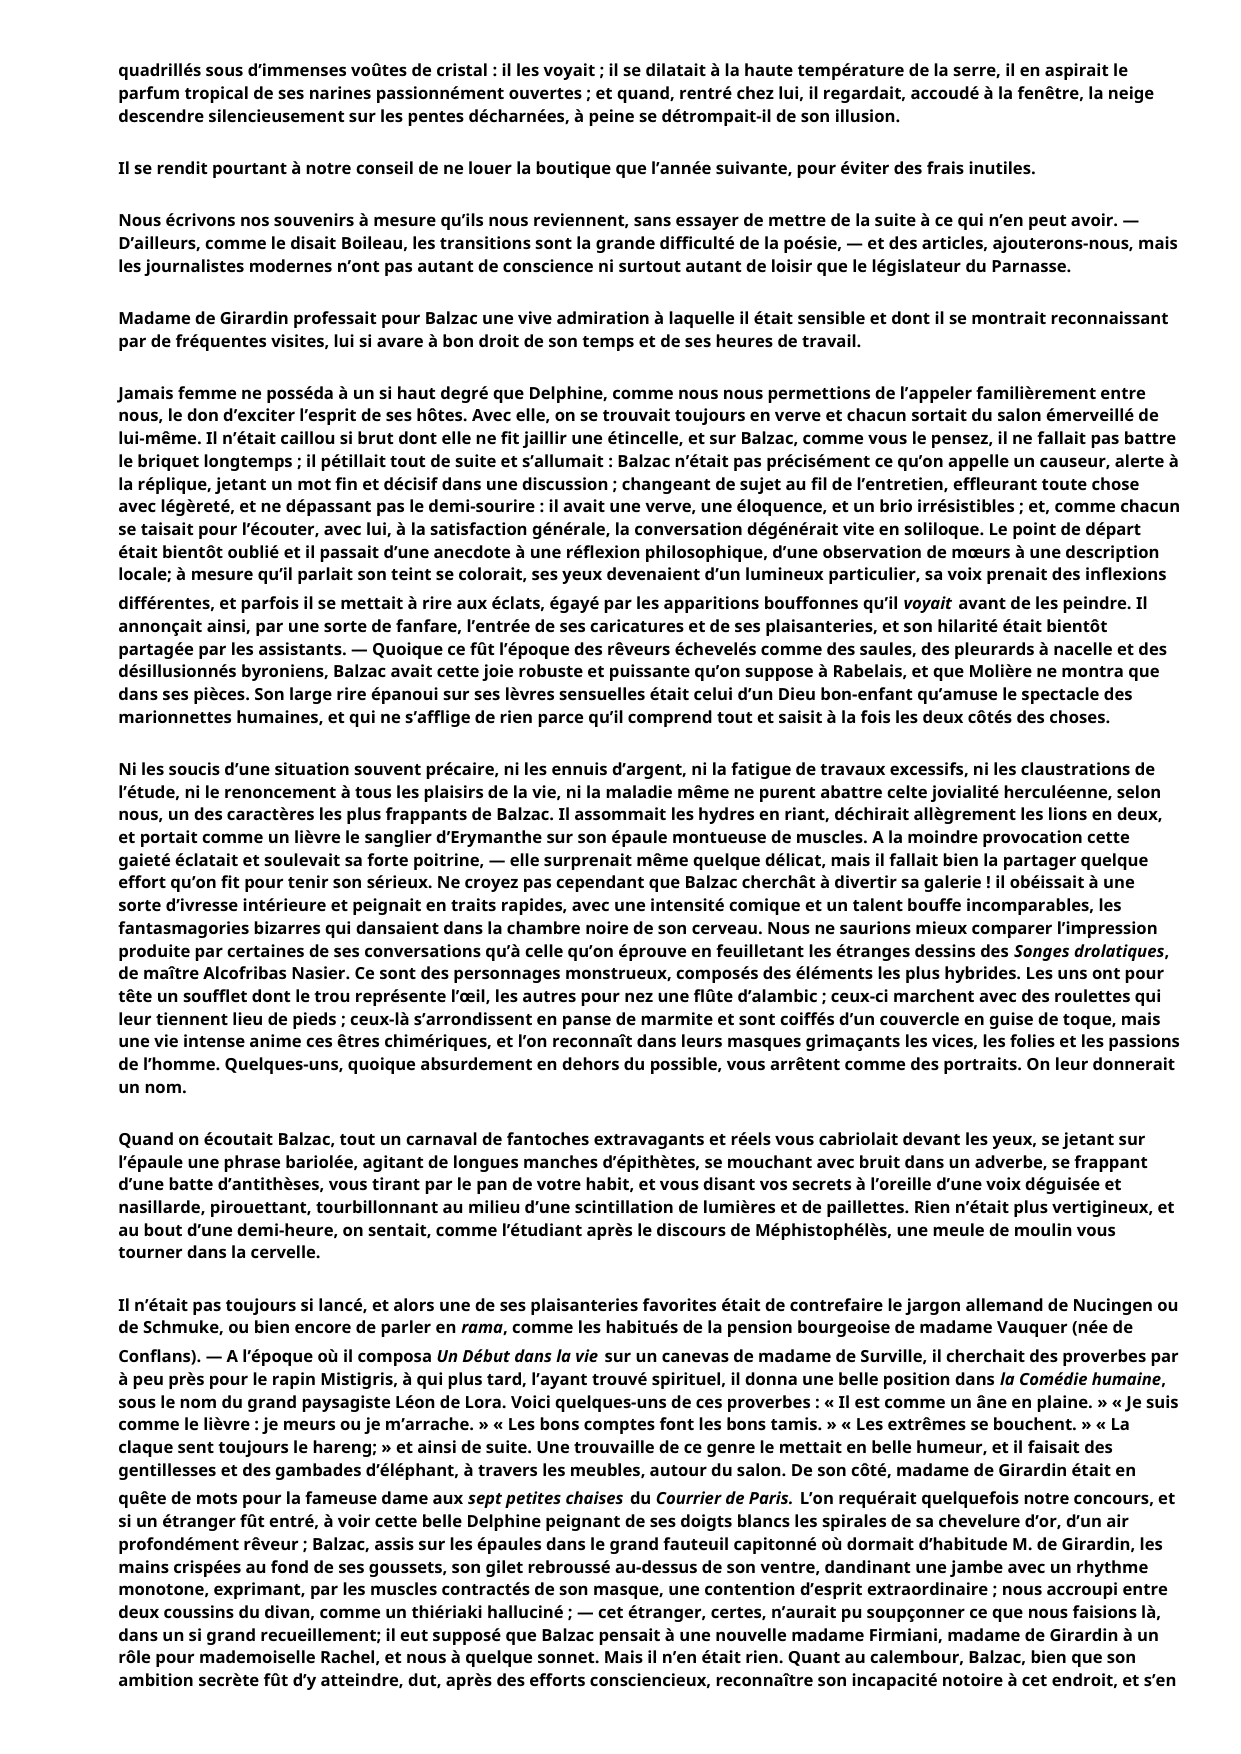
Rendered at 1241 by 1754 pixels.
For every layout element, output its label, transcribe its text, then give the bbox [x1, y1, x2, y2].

text quadrillés sous d’immenses voûtes de cristal : il les voyait ; il se dilatait à la haute température de la serre, il en aspirait le parfum tropical de ses narines passionnément ouvertes ; et quand, rentré chez lui, il regardait, accoudé à la fenêtre, la neige descendre silencieusement sur les pentes décharnées, à peine se détrompait-il de son illusion. [118, 59, 1181, 127]
text Il se rendit pourtant à notre conseil de ne louer la boutique que l’année suivante, pour éviter des frais inutiles. [118, 157, 1181, 179]
text Madame de Girardin professait pour Balzac une vive admiration à laquelle il était sensible et dont il se montrait reconnaissant par de fréquentes visites, lui si avare à bon droit de son temps et de ses heures de travail. [118, 306, 1181, 352]
text Ni les soucis d’une situation souvent précaire, ni les ennuis d’argent, ni la fatigue de travaux excessifs, ni les claustrations de l’étude, ni le renoncement à tous les plaisirs de la vie, ni la maladie même ne purent abattre celte jovialité herculéenne, selon nous, un des caractères les plus frappants de Balzac. Il assommait les hydres en riant, déchirait allègrement les lions en deux, et portait comme un lièvre le sanglier d’Erymanthe sur son épaule montueuse de muscles. A la moindre provocation cette gaieté éclatait et soulevait sa forte poitrine, — elle surprenait même quelque délicat, mais il fallait bien la partager quelque effort qu’on fit pour tenir son sérieux. Ne croyez pas cependant que Balzac cherchât à divertir sa galerie ! il obéissait à une sorte d’ivresse intérieure et peignait en traits rapides, avec une intensité comique et un talent bouffe incomparables, les fantasmagories bizarres qui dansaient dans la chambre noire de son cerveau. Nous ne saurions mieux comparer l’impression produite par certaines de ses conversations qu’à celle qu’on éprouve en feuilletant les étranges dessins des Songes drolatiques, de maître Alcofribas Nasier. Ce sont des personnages monstrueux, composés des éléments les plus hybrides. Les uns ont pour tête un soufflet dont le trou représente l’œil, les autres pour nez une flûte d’alambic ; ceux-ci marchent avec des roulettes qui leur tiennent lieu de pieds ; ceux-là s’arrondissent en panse de marmite et sont coiffés d’un couvercle en guise de toque, mais une vie intense anime ces êtres chimériques, et l’on reconnaît dans leurs masques grimaçants les vices, les folies et les passions de l’homme. Quelques-uns, quoique absurdement en dehors du possible, vous arrêtent comme des portraits. On leur donnerait un nom. [118, 757, 1181, 1098]
text Il n’était pas toujours si lancé, et alors une de ses plaisanteries favorites était de contrefaire le jargon allemand de Nucingen ou de Schmuke, ou bien encore de parler en rama, comme les habitués de la pension bourgeoise de madame Vauquer (née de Conflans). — A l’époque où il composa Un Début dans la vie sur un canevas de madame de Surville, il cherchait des proverbes par à peu près pour le rapin Mistigris, à qui plus tard, l’ayant trouvé spirituel, il donna une belle position dans la Comédie humaine, sous le nom du grand paysagiste Léon de Lora. Voici quelques-uns de ces proverbes : « Il est comme un âne en plaine. » « Je suis comme le lièvre : je meurs ou je m’arrache. » « Les bons comptes font les bons tamis. » « Les extrêmes se bouchent. » « La claque sent toujours le hareng; » et ainsi de suite. Une trouvaille de ce genre le mettait en belle humeur, et il faisait des gentillesses et des gambades d’éléphant, à travers les meubles, autour du salon. De son côté, madame de Girardin était en quête de mots pour la fameuse dame aux sept petites chaises du Courrier de Paris. L’on requérait quelquefois notre concours, et si un étranger fût entré, à voir cette belle Delphine peignant de ses doigts blancs les spirales de sa chevelure d’or, d’un air profondément rêveur ; Balzac, assis sur les épaules dans le grand fauteuil capitonné où dormait d’habitude M. de Girardin, les mains crispées au fond de ses goussets, son gilet rebroussé au-dessus de son ventre, dandinant une jambe avec un rhythme monotone, exprimant, par les muscles contractés de son masque, une contention d’esprit extraordinaire ; nous accroupi entre deux coussins du divan, comme un thiériaki halluciné ; — cet étranger, certes, n’aurait pu soupçonner ce que nous faisions là, dans un si grand recueillement; il eut supposé que Balzac pensait à une nouvelle madame Firmiani, madame de Girardin à un rôle pour mademoiselle Rachel, et nous à quelque sonnet. Mais il n’en était rien. Quant au calembour, Balzac, bien que son ambition secrète fût d’y atteindre, dut, après des efforts consciencieux, reconnaître son incapacité notoire à cet endroit, et s’en [118, 1293, 1181, 1691]
text Quand on écoutait Balzac, tout un carnaval de fantoches extravagants et réels vous cabriolait devant les yeux, se jetant sur l’épaule une phrase bariolée, agitant de longues manches d’épithètes, se mouchant avec bruit dans un adverbe, se frappant d’une batte d’antithèses, vous tirant par le pan de votre habit, et vous disant vos secrets à l’oreille d’une voix déguisée et nasillarde, pirouettant, tourbillonnant au milieu d’une scintillation de lumières et de paillettes. Rien n’était plus vertigineux, et au bout d’une demi-heure, on sentait, comme l’étudiant après le discours de Méphistophélès, une meule de moulin vous tourner dans la cervelle. [118, 1128, 1181, 1264]
text Jamais femme ne posséda à un si haut degré que Delphine, comme nous nous permettions de l’appeler familièrement entre nous, le don d’exciter l’esprit de ses hôtes. Avec elle, on se trouvait toujours en verve et chacun sortait du salon émerveillé de lui-même. Il n’était caillou si brut dont elle ne fit jaillir une étincelle, et sur Balzac, comme vous le pensez, il ne fallait pas battre le briquet longtemps ; il pétillait tout de suite et s’allumait : Balzac n’était pas précisément ce qu’on appelle un causeur, alerte à la réplique, jetant un mot fin et décisif dans une discussion ; changeant de sujet au fil de l’entretien, effleurant toute chose avec légèreté, et ne dépassant pas le demi-sourire : il avait une verve, une éloquence, et un brio irrésistibles ; et, comme chacun se taisait pour l’écouter, avec lui, à la satisfaction générale, la conversation dégénérait vite en soliloque. Le point de départ était bientôt oublié et il passait d’une anecdote à une réflexion philosophique, d’une observation de mœurs à une description locale; à mesure qu’il parlait son teint se colorait, ses yeux devenaient d’un lumineux particulier, sa voix prenait des inflexions différentes, et parfois il se mettait à rire aux éclats, égayé par les apparitions bouffonnes qu’il voyait avant de les peindre. Il annonçait ainsi, par une sorte de fanfare, l’entrée de ses caricatures et de ses plaisanteries, et son hilarité était bientôt partagée par les assistants. — Quoique ce fût l’époque des rêveurs échevelés comme des saules, des pleurards à nacelle et des désillusionnés byroniens, Balzac avait cette joie robuste et puissante qu’on suppose à Rabelais, et que Molière ne montra que dans ses pièces. Son large rire épanoui sur ses lèvres sensuelles était celui d’un Dieu bon-enfant qu’amuse le spectacle des marionnettes humaines, et qui ne s’afflige de rien parce qu’il comprend tout et saisit à la fois les deux côtés des choses. [118, 381, 1181, 728]
text Nous écrivons nos souvenirs à mesure qu’ils nous reviennent, sans essayer de mettre de la suite à ce qui n’en peut avoir. — D’ailleurs, comme le disait Boileau, les transitions sont la grande difficulté de la poésie, — et des articles, ajouterons-nous, mais les journalistes modernes n’ont pas autant de conscience ni surtout autant de loisir que le législateur du Parnasse. [118, 209, 1181, 277]
